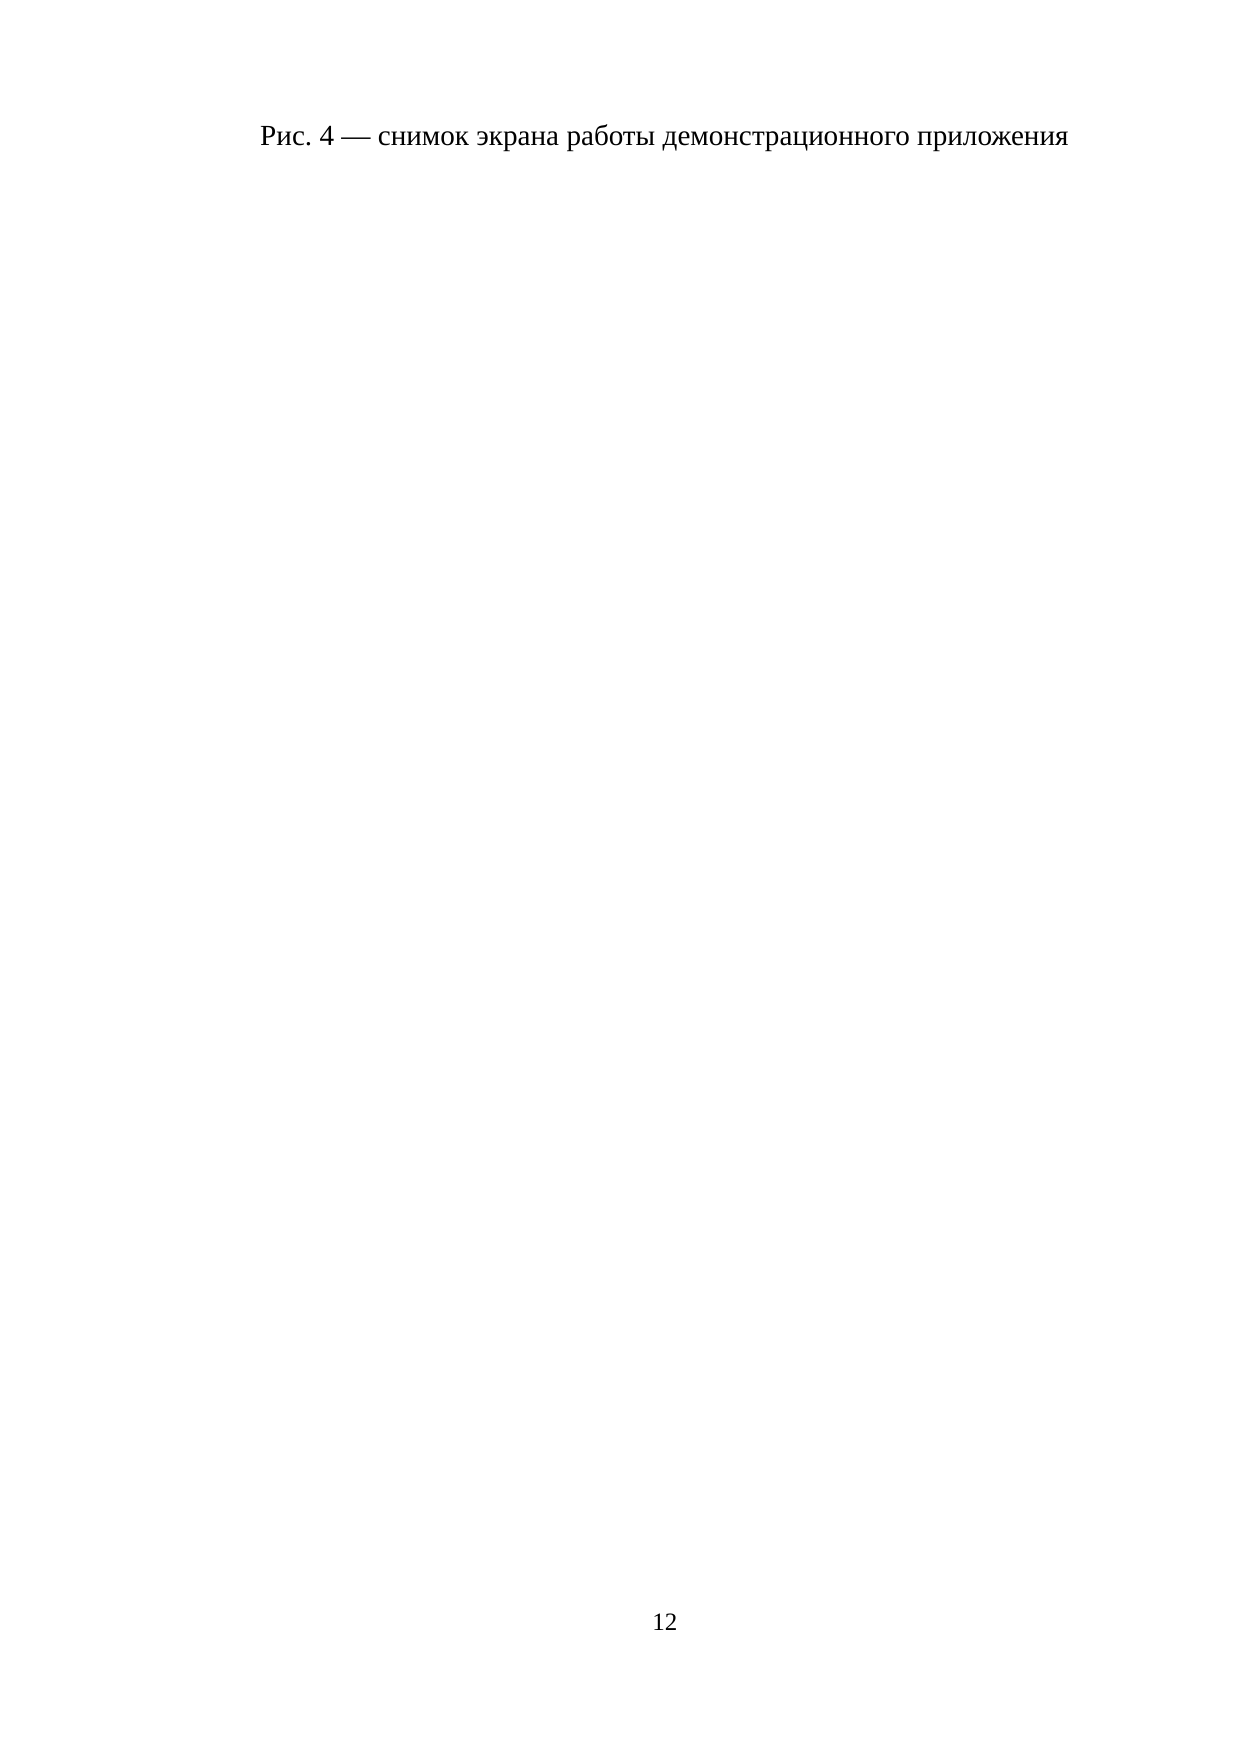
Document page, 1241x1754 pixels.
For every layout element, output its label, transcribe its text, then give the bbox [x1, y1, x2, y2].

subtitle Рис. 4 — снимок экрана работы демонстрационного приложения [177, 118, 1152, 152]
